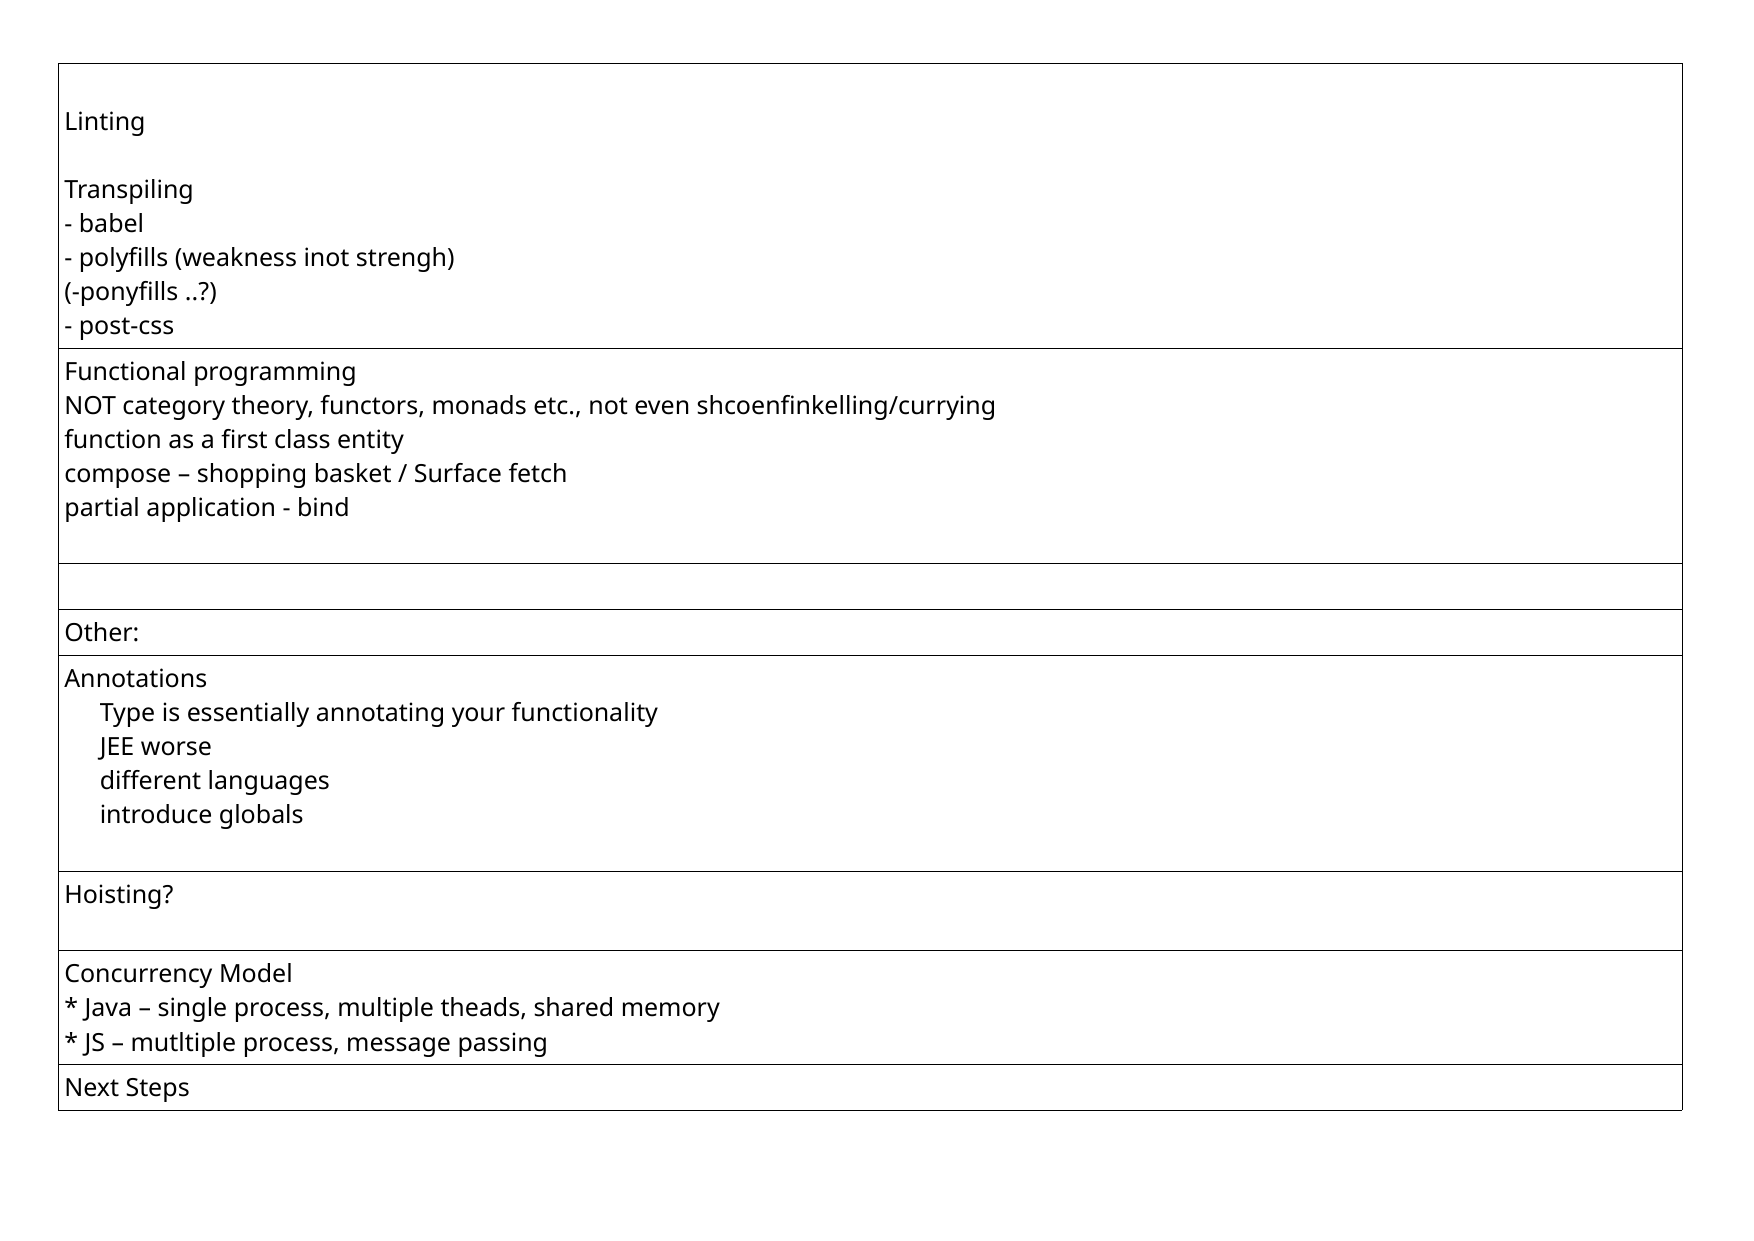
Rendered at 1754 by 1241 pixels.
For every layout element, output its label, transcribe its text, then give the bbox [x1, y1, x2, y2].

table_cell Other: [59, 610, 1682, 654]
table_cell Functional programming NOT category theory, functors, monads etc., not even shcoenfinkelling/currying function as a first class entity compose – shopping basket / Surface fetch partial application - bind [59, 349, 1682, 563]
table_cell [59, 564, 1682, 609]
table_cell Linting Transpiling - babel - polyfills (weakness inot strengh) (-ponyfills ..?) - post-css [59, 64, 1682, 347]
table_cell Hoisting? [59, 872, 1682, 950]
table_cell Concurrency Model * Java – single process, multiple theads, shared memory * JS – mutltiple process, message passing [59, 951, 1682, 1064]
table_cell Annotations Type is essentially annotating your functionality JEE worse different languages introduce globals [59, 656, 1682, 871]
table_cell Next Steps [59, 1065, 1682, 1109]
